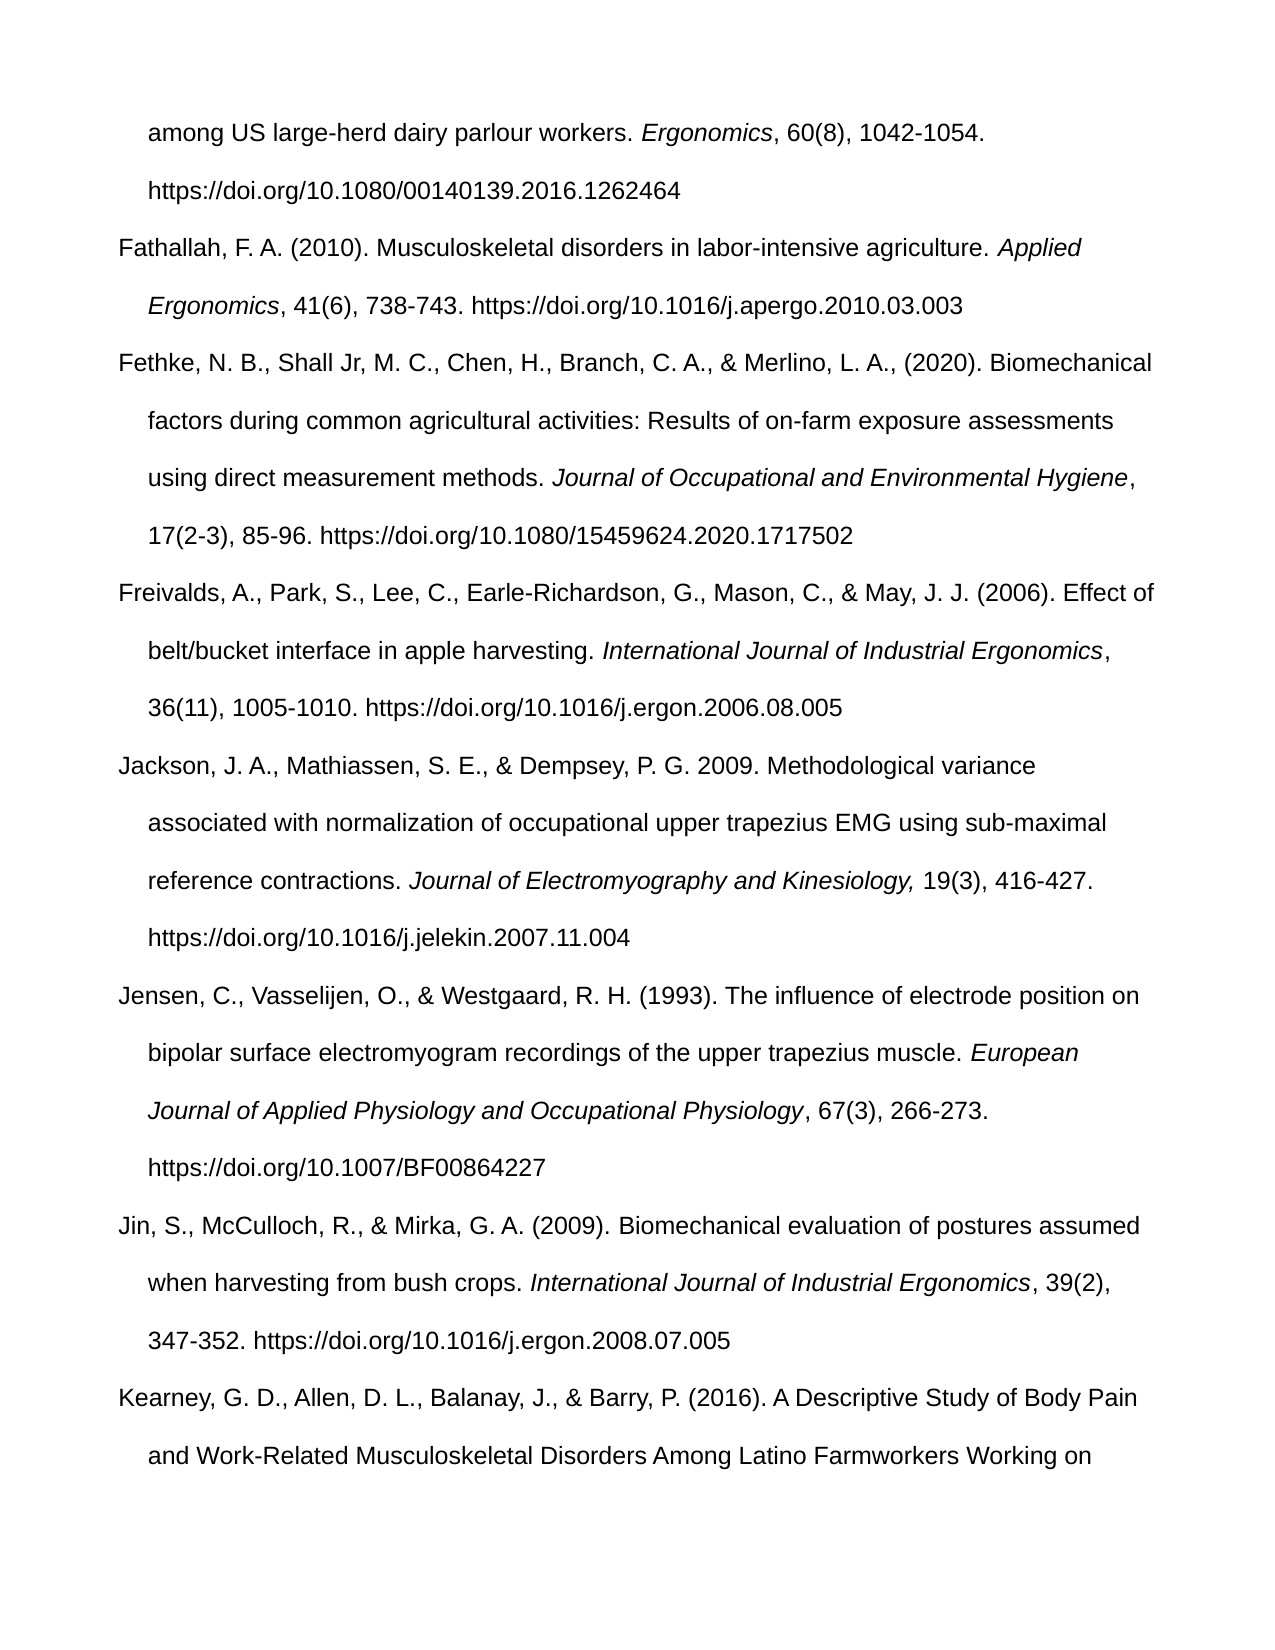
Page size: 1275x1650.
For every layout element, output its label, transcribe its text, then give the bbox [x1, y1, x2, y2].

text Kearney, G. D., Allen, D. L., Balanay, J., & Barry, P. (2016). A Descriptive Study of Body Pain and Work-Related Musculoskeletal Disorders Among Latino Farmworkers Working on [118, 1383, 1157, 1469]
text Jin, S., McCulloch, R., & Mirka, G. A. (2009). Biomechanical evaluation of postures assumed when harvesting from bush crops. International Journal of Industrial Ergonomics, 39(2), 347-352. https://doi.org/10.1016/j.ergon.2008.07.005 [118, 1211, 1157, 1354]
text Fathallah, F. A. (2010). Musculoskeletal disorders in labor-intensive agriculture. Applied Ergonomics, 41(6), 738-743. https://doi.org/10.1016/j.apergo.2010.03.003 [118, 233, 1157, 319]
text Jensen, C., Vasselijen, O., & Westgaard, R. H. (1993). The influence of electrode position on bipolar surface electromyogram recordings of the upper trapezius muscle. European Journal of Applied Physiology and Occupational Physiology, 67(3), 266-273. https://doi.org/10.1007/BF00864227 [118, 981, 1157, 1182]
text Freivalds, A., Park, S., Lee, C., Earle-Richardson, G., Mason, C., & May, J. J. (2006). Effect of belt/bucket interface in apple harvesting. International Journal of Industrial Ergonomics, 36(11), 1005-1010. https://doi.org/10.1016/j.ergon.2006.08.005 [118, 578, 1157, 722]
text Jackson, J. A., Mathiassen, S. E., & Dempsey, P. G. 2009. Methodological variance associated with normalization of occupational upper trapezius EMG using sub-maximal reference contractions. Journal of Electromyography and Kinesiology, 19(3), 416-427. https://doi.org/10.1016/j.jelekin.2007.11.004 [118, 751, 1157, 952]
text Fethke, N. B., Shall Jr, M. C., Chen, H., Branch, C. A., & Merlino, L. A., (2020). Biomechanical factors during common agricultural activities: Results of on-farm exposure assessments using direct measurement methods. Journal of Occupational and Environmental Hygiene, 17(2-3), 85-96. https://doi.org/10.1080/15459624.2020.1717502 [118, 348, 1157, 549]
text among US large-herd dairy parlour workers. Ergonomics, 60(8), 1042-1054. https://doi.org/10.1080/00140139.2016.1262464 [118, 118, 1157, 204]
